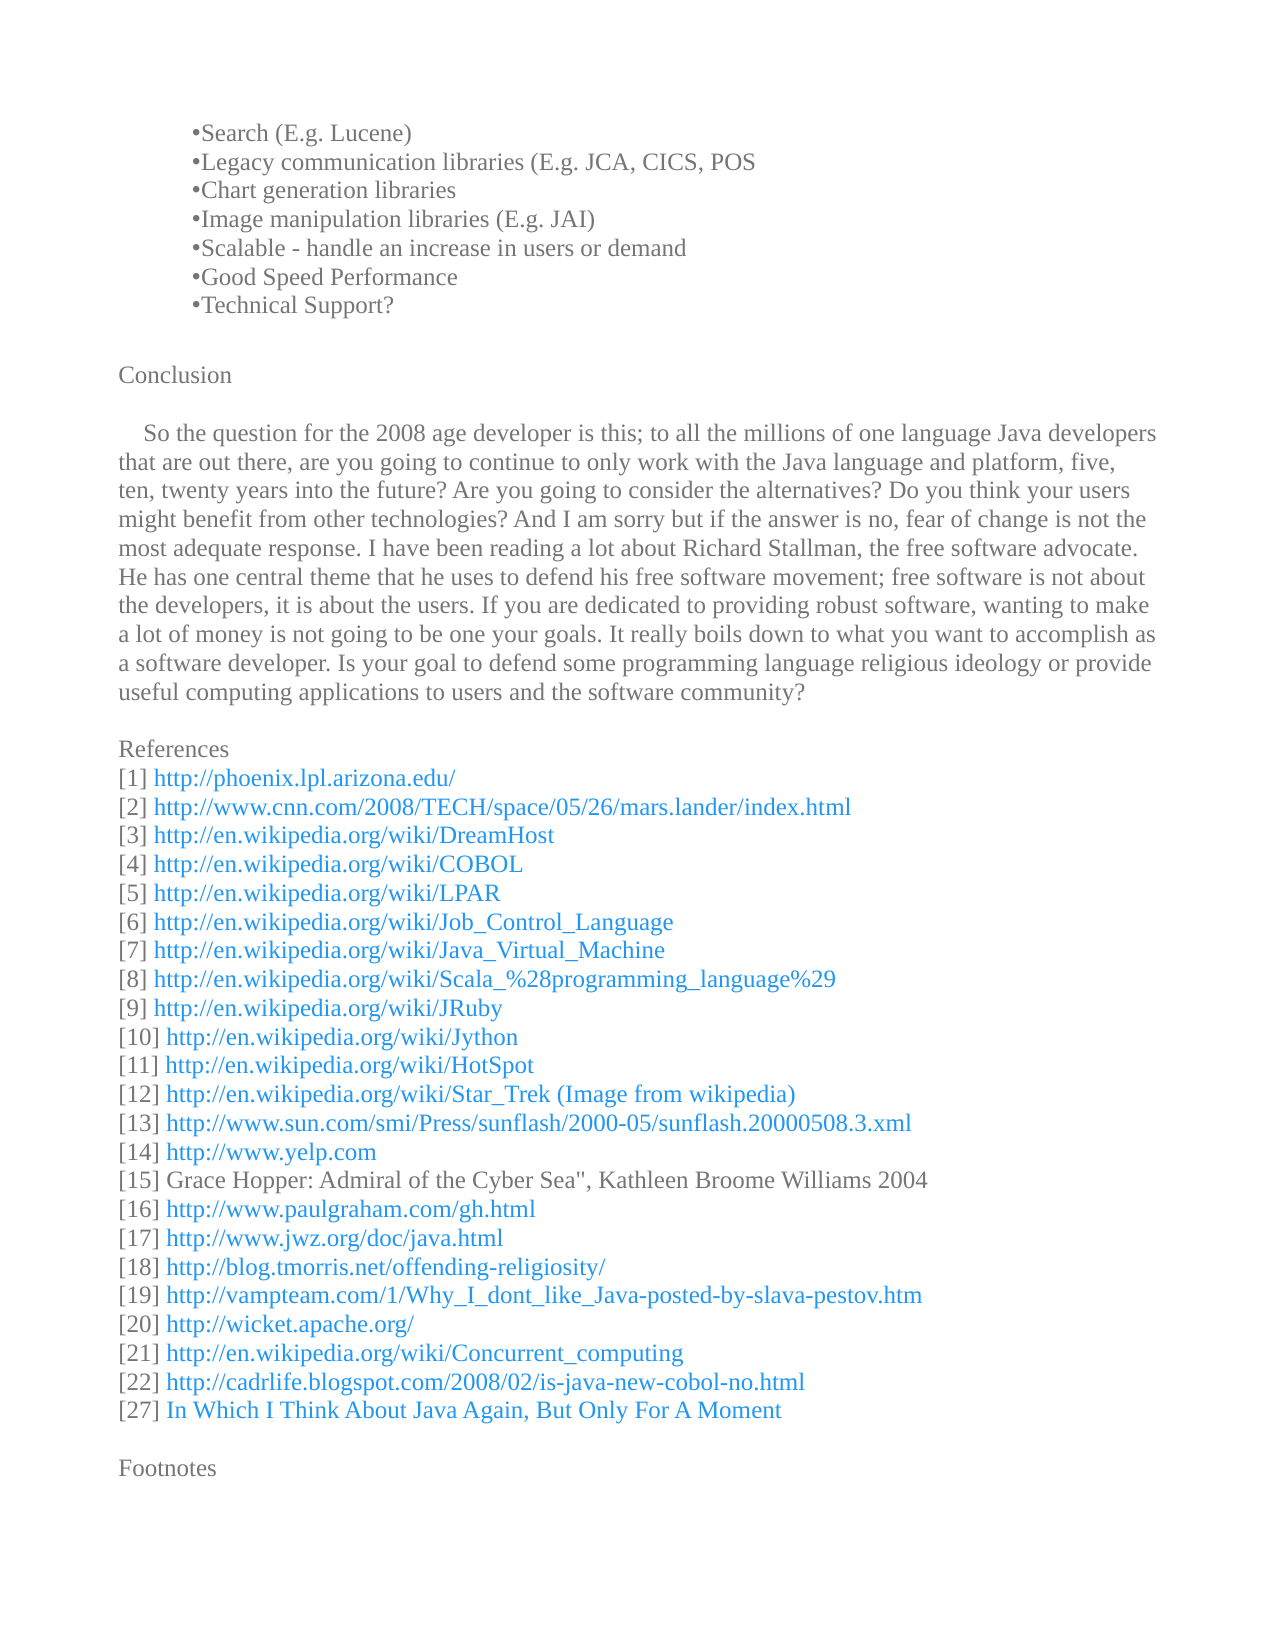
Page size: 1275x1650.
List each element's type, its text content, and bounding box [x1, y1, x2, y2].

list Chart generation libraries [118, 176, 1157, 204]
list Legacy communication libraries (E.g. JCA, CICS, POS [118, 147, 1157, 176]
list Image manipulation libraries (E.g. JAI) [118, 204, 1157, 233]
list Search (E.g. Lucene) [118, 118, 1157, 147]
list Good Speed Performance [118, 262, 1157, 291]
list Technical Support? [118, 291, 1157, 319]
text Conclusion So the question for the 2008 age developer is this; to all the millions of one language Java developers that are out there, are you going to continue to only work with the Java language and platform, five, ten, twenty years into the future? Are you going to consider the alternatives? Do you think your users might benefit from other technologies? And I am sorry but if the answer is no, fear of change is not the most adequate response. I have been reading a lot about Richard Stallman, the free software advocate. He has one central theme that he uses to defend his free software movement; free software is not about the developers, it is about the users. If you are dedicated to providing robust software, wanting to make a lot of money is not going to be one your goals. It really boils down to what you want to accomplish as a software developer. Is your goal to defend some programming language religious ideology or provide useful computing applications to users and the software community? References [1] http://phoenix.lpl.arizona.edu/ [2] http://www.cnn.com/2008/TECH/space/05/26/mars.lander/index.html [3] http://en.wikipedia.org/wiki/DreamHost [4] http://en.wikipedia.org/wiki/COBOL [5] http://en.wikipedia.org/wiki/LPAR [6] http://en.wikipedia.org/wiki/Job_Control_Language [7] http://en.wikipedia.org/wiki/Java_Virtual_Machine [8] http://en.wikipedia.org/wiki/Scala_%28programming_language%29 [9] http://en.wikipedia.org/wiki/JRuby [10] http://en.wikipedia.org/wiki/Jython [11] http://en.wikipedia.org/wiki/HotSpot [12] http://en.wikipedia.org/wiki/Star_Trek (Image from wikipedia) [13] http://www.sun.com/smi/Press/sunflash/2000-05/sunflash.20000508.3.xml [14] http://www.yelp.com [15] Grace Hopper: Admiral of the Cyber Sea", Kathleen Broome Williams 2004 [16] http://www.paulgraham.com/gh.html [17] http://www.jwz.org/doc/java.html [18] http://blog.tmorris.net/offending-religiosity/ [19] http://vampteam.com/1/Why_I_dont_like_Java-posted-by-slava-pestov.htm [20] http://wicket.apache.org/ [21] http://en.wikipedia.org/wiki/Concurrent_computing [22] http://cadrlife.blogspot.com/2008/02/is-java-new-cobol-no.html [27] In Which I Think About Java Again, But Only For A Moment Footnotes [118, 332, 1157, 1511]
list Scalable - handle an increase in users or demand [118, 233, 1157, 262]
